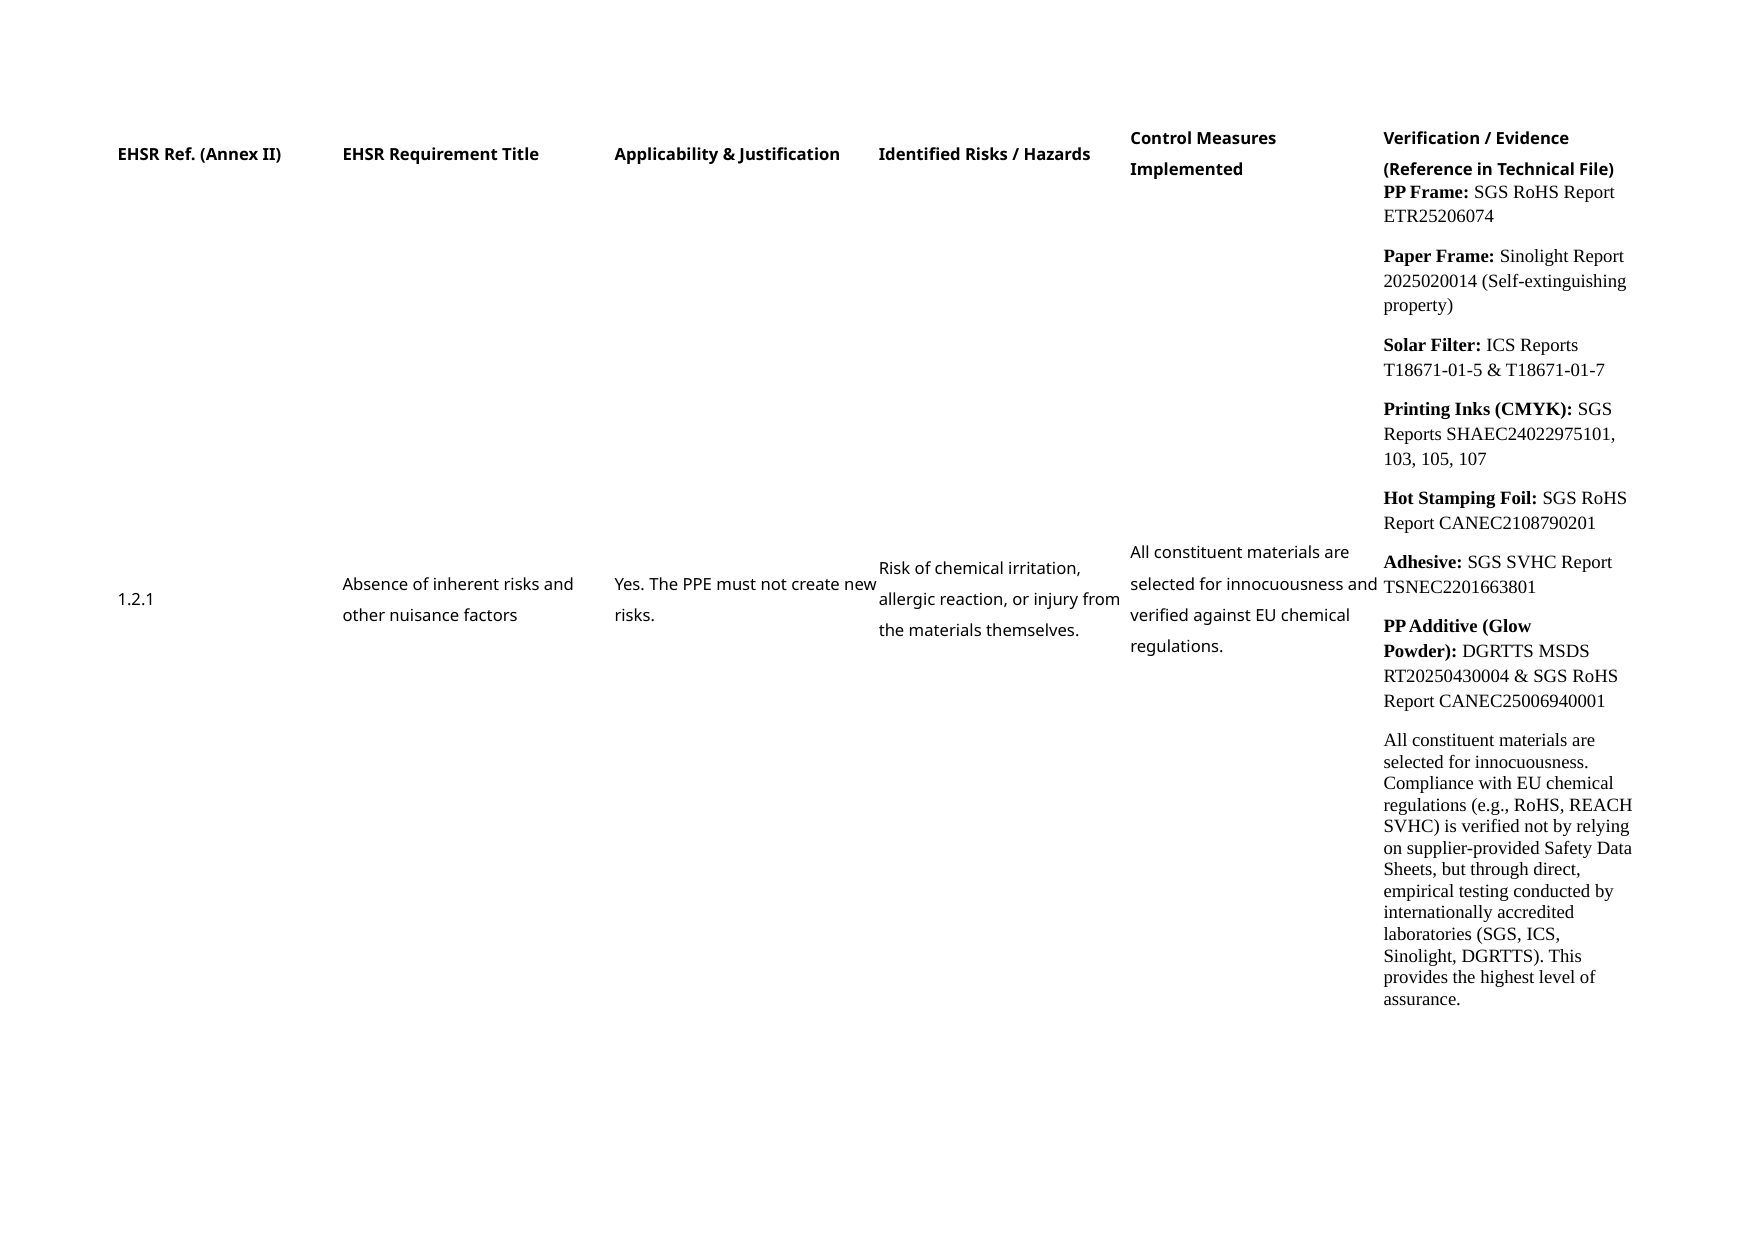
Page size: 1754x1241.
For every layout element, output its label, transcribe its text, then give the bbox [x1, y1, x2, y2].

table_cell All constituent materials are selected for innocuousness and verified against EU chemical regulations. [1130, 181, 1383, 1009]
table_cell Absence of inherent risks and other nuisance factors [342, 181, 614, 1009]
table_header EHSR Ref. (Annex II) [117, 118, 342, 181]
table_cell 1.2.1 [117, 181, 342, 1009]
table_header Identified Risks / Hazards [879, 118, 1130, 181]
table_header Applicability & Justification [614, 118, 878, 181]
table_header Control Measures Implemented [1130, 118, 1383, 181]
table_header EHSR Requirement Title [342, 118, 614, 181]
table_header Verification / Evidence (Reference in Technical File) [1383, 118, 1637, 181]
table_cell Risk of chemical irritation, allergic reaction, or injury from the materials themselves. [879, 181, 1130, 1009]
table_cell Yes. The PPE must not create new risks. [614, 181, 878, 1009]
table_cell PP Frame: SGS RoHS Report ETR25206074 Paper Frame: Sinolight Report 2025020014 (Self-extinguishing property) Solar Filter: ICS Reports T18671-01-5 & T18671-01-7 Printing Inks (CMYK): SGS Reports SHAEC24022975101, 103, 105, 107 Hot Stamping Foil: SGS RoHS Report CANEC2108790201 Adhesive: SGS SVHC Report TSNEC2201663801 PP Additive (Glow Powder): DGRTTS MSDS RT20250430004 & SGS RoHS Report CANEC25006940001 All constituent materials are selected for innocuousness. Compliance with EU chemical regulations (e.g., RoHS, REACH SVHC) is verified not by relying on supplier-provided Safety Data Sheets, but through direct, empirical testing conducted by internationally accredited laboratories (SGS, ICS, Sinolight, DGRTTS). This provides the highest level of assurance. [1383, 181, 1637, 1009]
